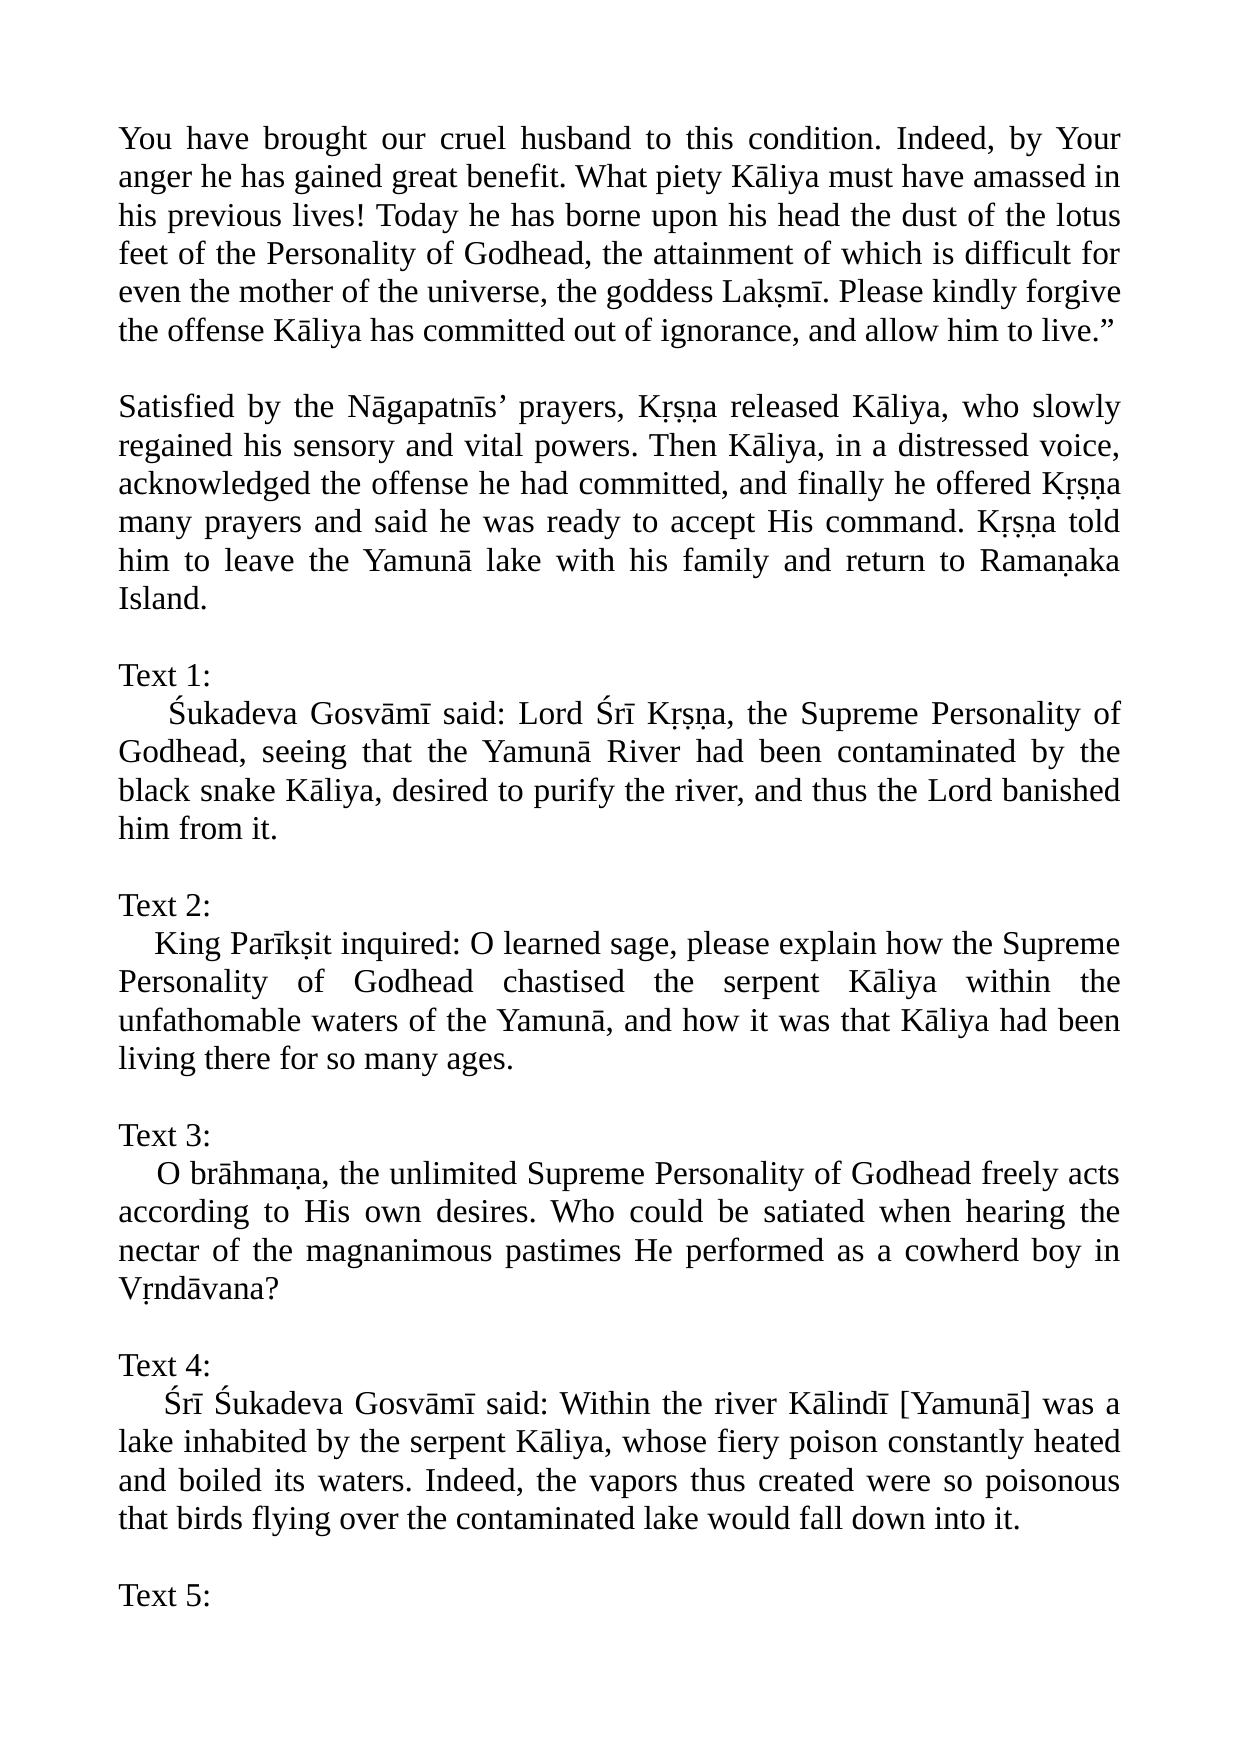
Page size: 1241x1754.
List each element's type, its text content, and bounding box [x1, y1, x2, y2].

text O brāhmaṇa, the unlimited Supreme Personality of Godhead freely acts according to His own desires. Who could be satiated when hearing the nectar of the magnanimous pastimes He performed as a cowherd boy in Vṛndāvana? [118, 1153, 1122, 1306]
text Text 3: [118, 1115, 1122, 1153]
text Śrī Śukadeva Gosvāmī said: Within the river Kālindī [Yamunā] was a lake inhabited by the serpent Kāliya, whose fiery poison constantly heated and boiled its waters. Indeed, the vapors thus created were so poisonous that birds flying over the contaminated lake would fall down into it. [118, 1383, 1122, 1536]
text Satisfied by the Nāgapatnīs’ prayers, Kṛṣṇa released Kāliya, who slowly regained his sensory and vital powers. Then Kāliya, in a distressed voice, acknowledged the offense he had committed, and finally he offered Kṛṣṇa many prayers and said he was ready to accept His command. Kṛṣṇa told him to leave the Yamunā lake with his family and return to Ramaṇaka Island. [118, 386, 1122, 616]
text Text 2: [118, 885, 1122, 923]
text King Parīkṣit inquired: O learned sage, please explain how the Supreme Personality of Godhead chastised the serpent Kāliya within the unfathomable waters of the Yamunā, and how it was that Kāliya had been living there for so many ages. [118, 923, 1122, 1076]
text You have brought our cruel husband to this condition. Indeed, by Your anger he has gained great benefit. What piety Kāliya must have amassed in his previous lives! Today he has borne upon his head the dust of the lotus feet of the Personality of Godhead, the attainment of which is difficult for even the mother of the universe, the goddess Lakṣmī. Please kindly forgive the offense Kāliya has committed out of ignorance, and allow him to live.” [118, 118, 1122, 348]
text Text 1: [118, 655, 1122, 693]
text Śukadeva Gosvāmī said: Lord Śrī Kṛṣṇa, the Supreme Personality of Godhead, seeing that the Yamunā River had been contaminated by the black snake Kāliya, desired to purify the river, and thus the Lord banished him from it. [118, 693, 1122, 846]
text Text 4: [118, 1345, 1122, 1383]
text Text 5: [118, 1575, 1122, 1613]
